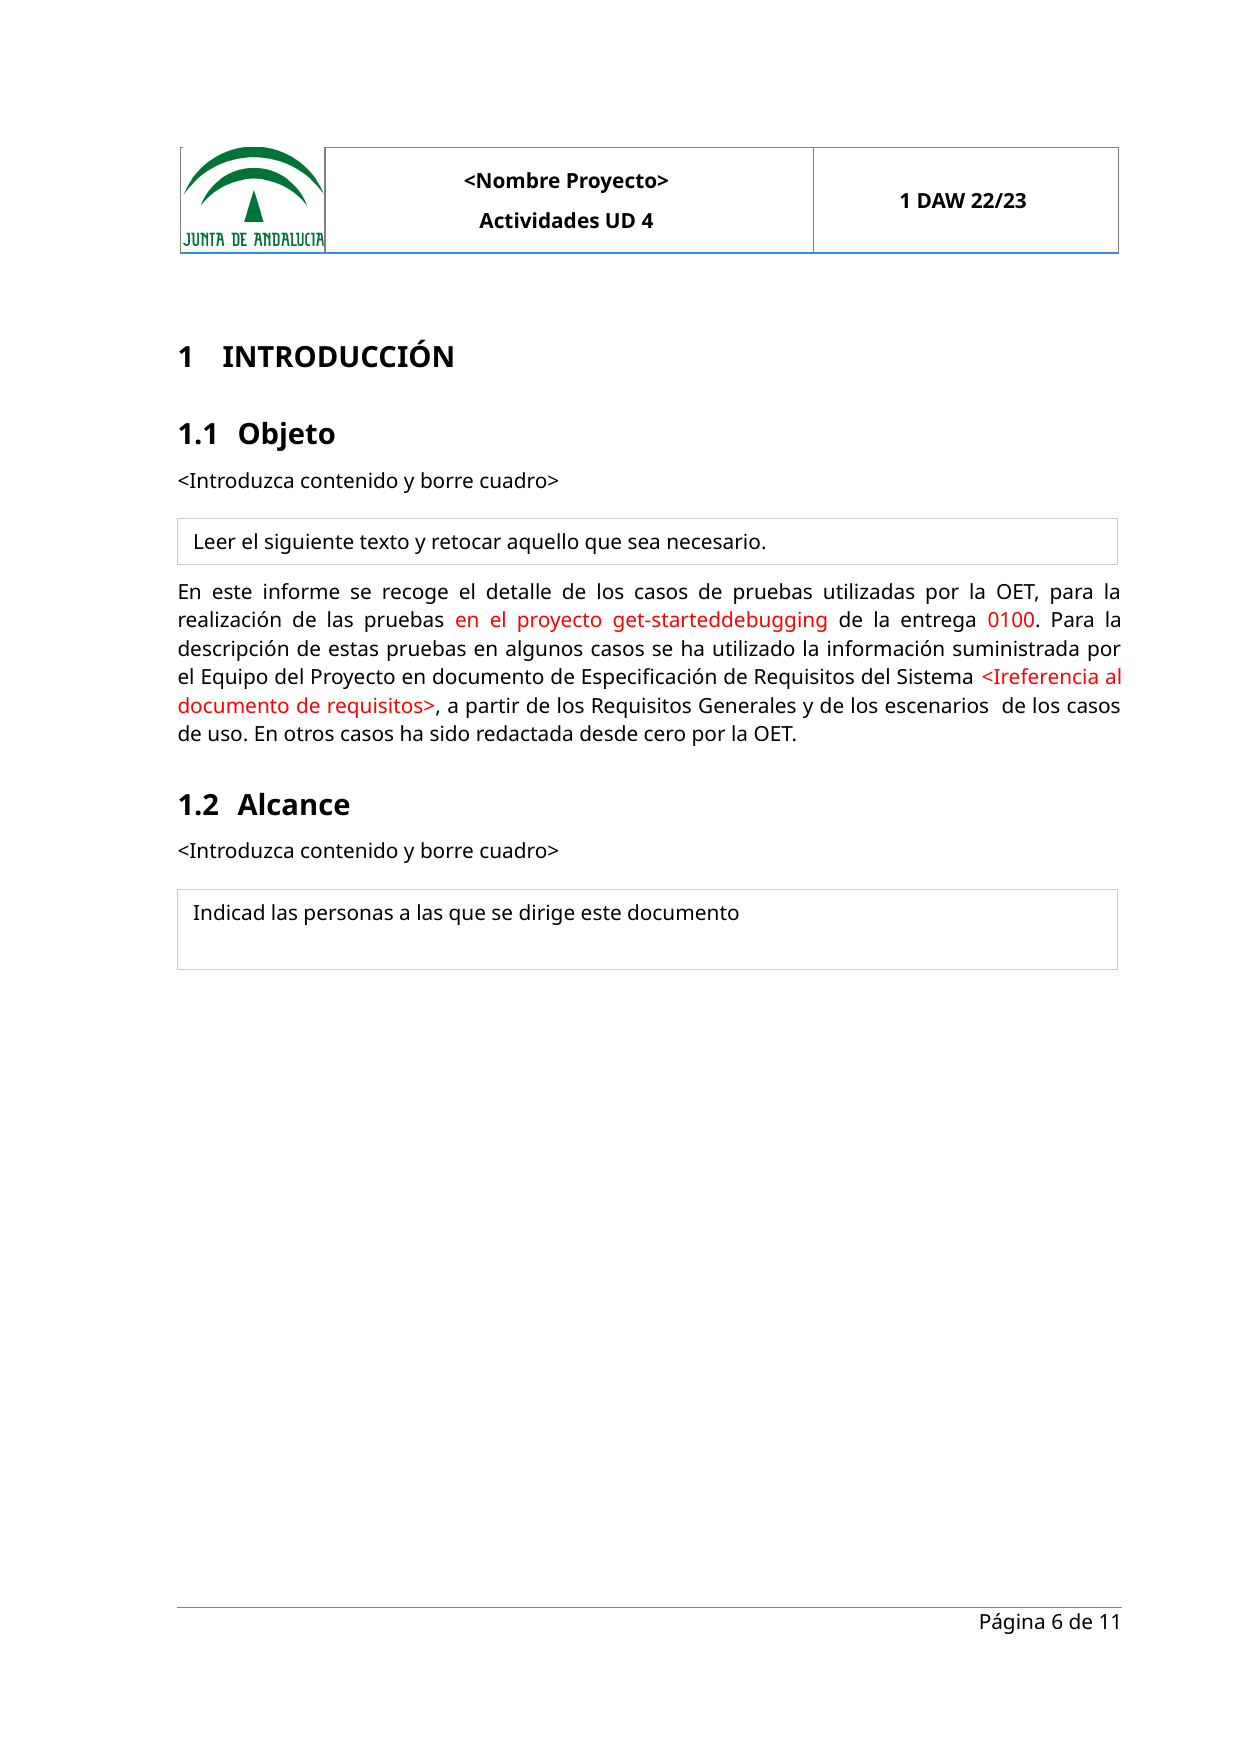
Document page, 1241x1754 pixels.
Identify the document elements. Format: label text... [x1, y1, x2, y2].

text Leer el siguiente texto y retocar aquello que sea necesario. [193, 527, 1102, 556]
subtitle Objeto [177, 414, 1122, 453]
text Indicad las personas a las que se dirige este documento [193, 898, 1102, 927]
text <Introduzca contenido y borre cuadro> [177, 466, 1122, 494]
subtitle Alcance [177, 784, 1122, 824]
picture [183, 147, 324, 246]
text En este informe se recoge el detalle de los casos de pruebas utilizadas por la OET, para la realización de las pruebas en el proyecto get-starteddebugging de la entrega 0100. Para la descripción de estas pruebas en algunos casos se ha utilizado la información suministrada por el Equipo del Proyecto en documento de Especificación de Requisitos del Sistema <Ireferencia al documento de requisitos>, a partir de los Requisitos Generales y de los escenarios de los casos de uso. En otros casos ha sido redactada desde cero por la OET. [177, 577, 1122, 748]
text <Introduzca contenido y borre cuadro> [177, 837, 1122, 865]
subtitle INTRODUCCIÓN [177, 336, 1122, 376]
